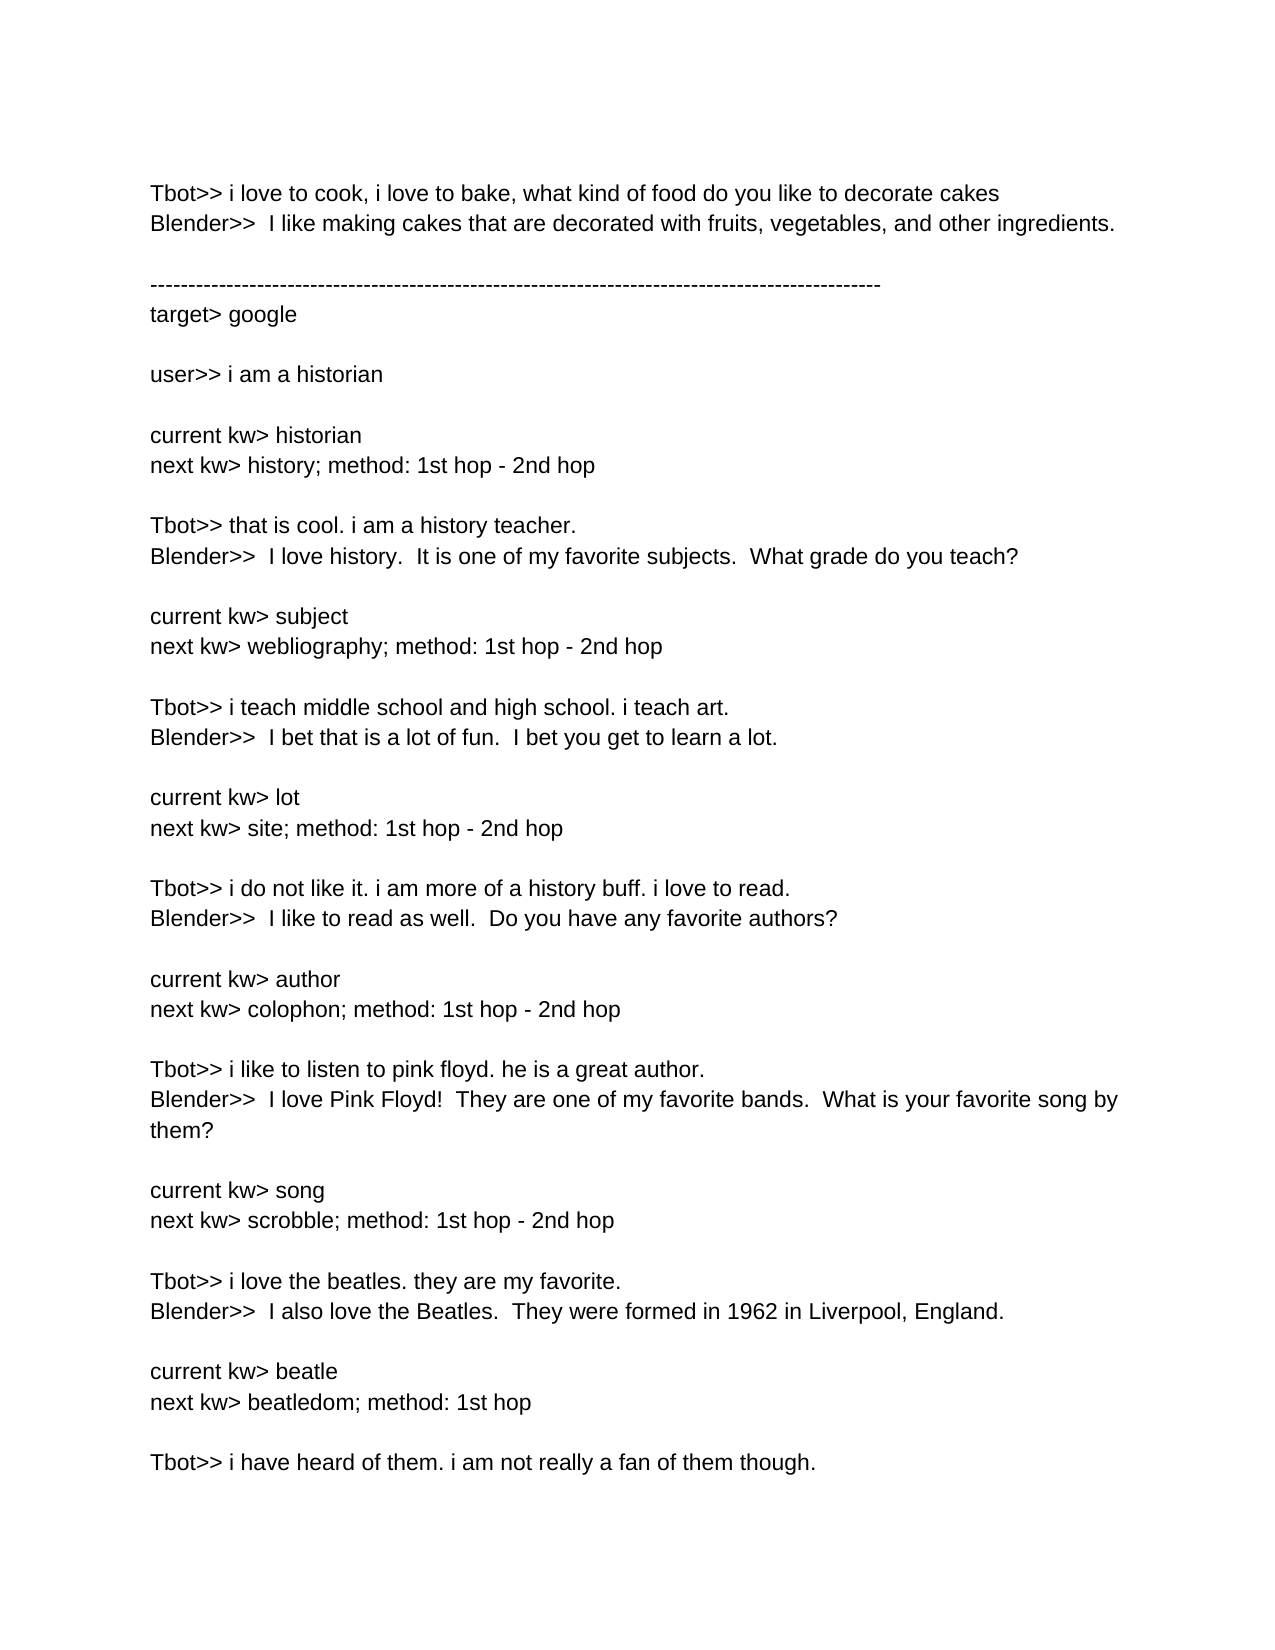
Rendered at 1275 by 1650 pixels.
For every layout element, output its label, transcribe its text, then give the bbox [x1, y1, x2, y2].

text ------------------------------------------------------------------------------------------------ [150, 271, 1125, 297]
text Blender>> I bet that is a lot of fun. I bet you get to learn a lot. [150, 724, 1125, 750]
text Tbot>> i like to listen to pink floyd. he is a great author. [150, 1056, 1125, 1083]
text Blender>> I love Pink Floyd! They are one of my favorite bands. What is your favorite song by them? [150, 1086, 1125, 1143]
text Tbot>> i have heard of them. i am not really a fan of them though. [150, 1449, 1125, 1475]
text current kw> subject [150, 603, 1125, 629]
text user>> i am a historian [150, 361, 1125, 388]
text Tbot>> i love to cook, i love to bake, what kind of food do you like to decorate cakes [150, 180, 1125, 207]
text next kw> site; method: 1st hop - 2nd hop [150, 814, 1125, 841]
text Blender>> I like making cakes that are decorated with fruits, vegetables, and other ingredients. [150, 210, 1125, 237]
text Tbot>> that is cool. i am a history teacher. [150, 512, 1125, 539]
text next kw> beatledom; method: 1st hop [150, 1388, 1125, 1415]
text current kw> beatle [150, 1358, 1125, 1385]
text current kw> song [150, 1177, 1125, 1203]
text next kw> scrobble; method: 1st hop - 2nd hop [150, 1207, 1125, 1234]
text next kw> colophon; method: 1st hop - 2nd hop [150, 996, 1125, 1022]
text target> google [150, 301, 1125, 327]
text next kw> webliography; method: 1st hop - 2nd hop [150, 633, 1125, 660]
text Tbot>> i do not like it. i am more of a history buff. i love to read. [150, 875, 1125, 901]
text next kw> history; method: 1st hop - 2nd hop [150, 452, 1125, 478]
text Blender>> I also love the Beatles. They were formed in 1962 in Liverpool, England. [150, 1298, 1125, 1324]
text Blender>> I love history. It is one of my favorite subjects. What grade do you teach? [150, 543, 1125, 569]
text current kw> author [150, 966, 1125, 992]
text Blender>> I like to read as well. Do you have any favorite authors? [150, 905, 1125, 932]
text current kw> historian [150, 422, 1125, 448]
text Tbot>> i teach middle school and high school. i teach art. [150, 694, 1125, 720]
text current kw> lot [150, 784, 1125, 811]
text Tbot>> i love the beatles. they are my favorite. [150, 1268, 1125, 1294]
